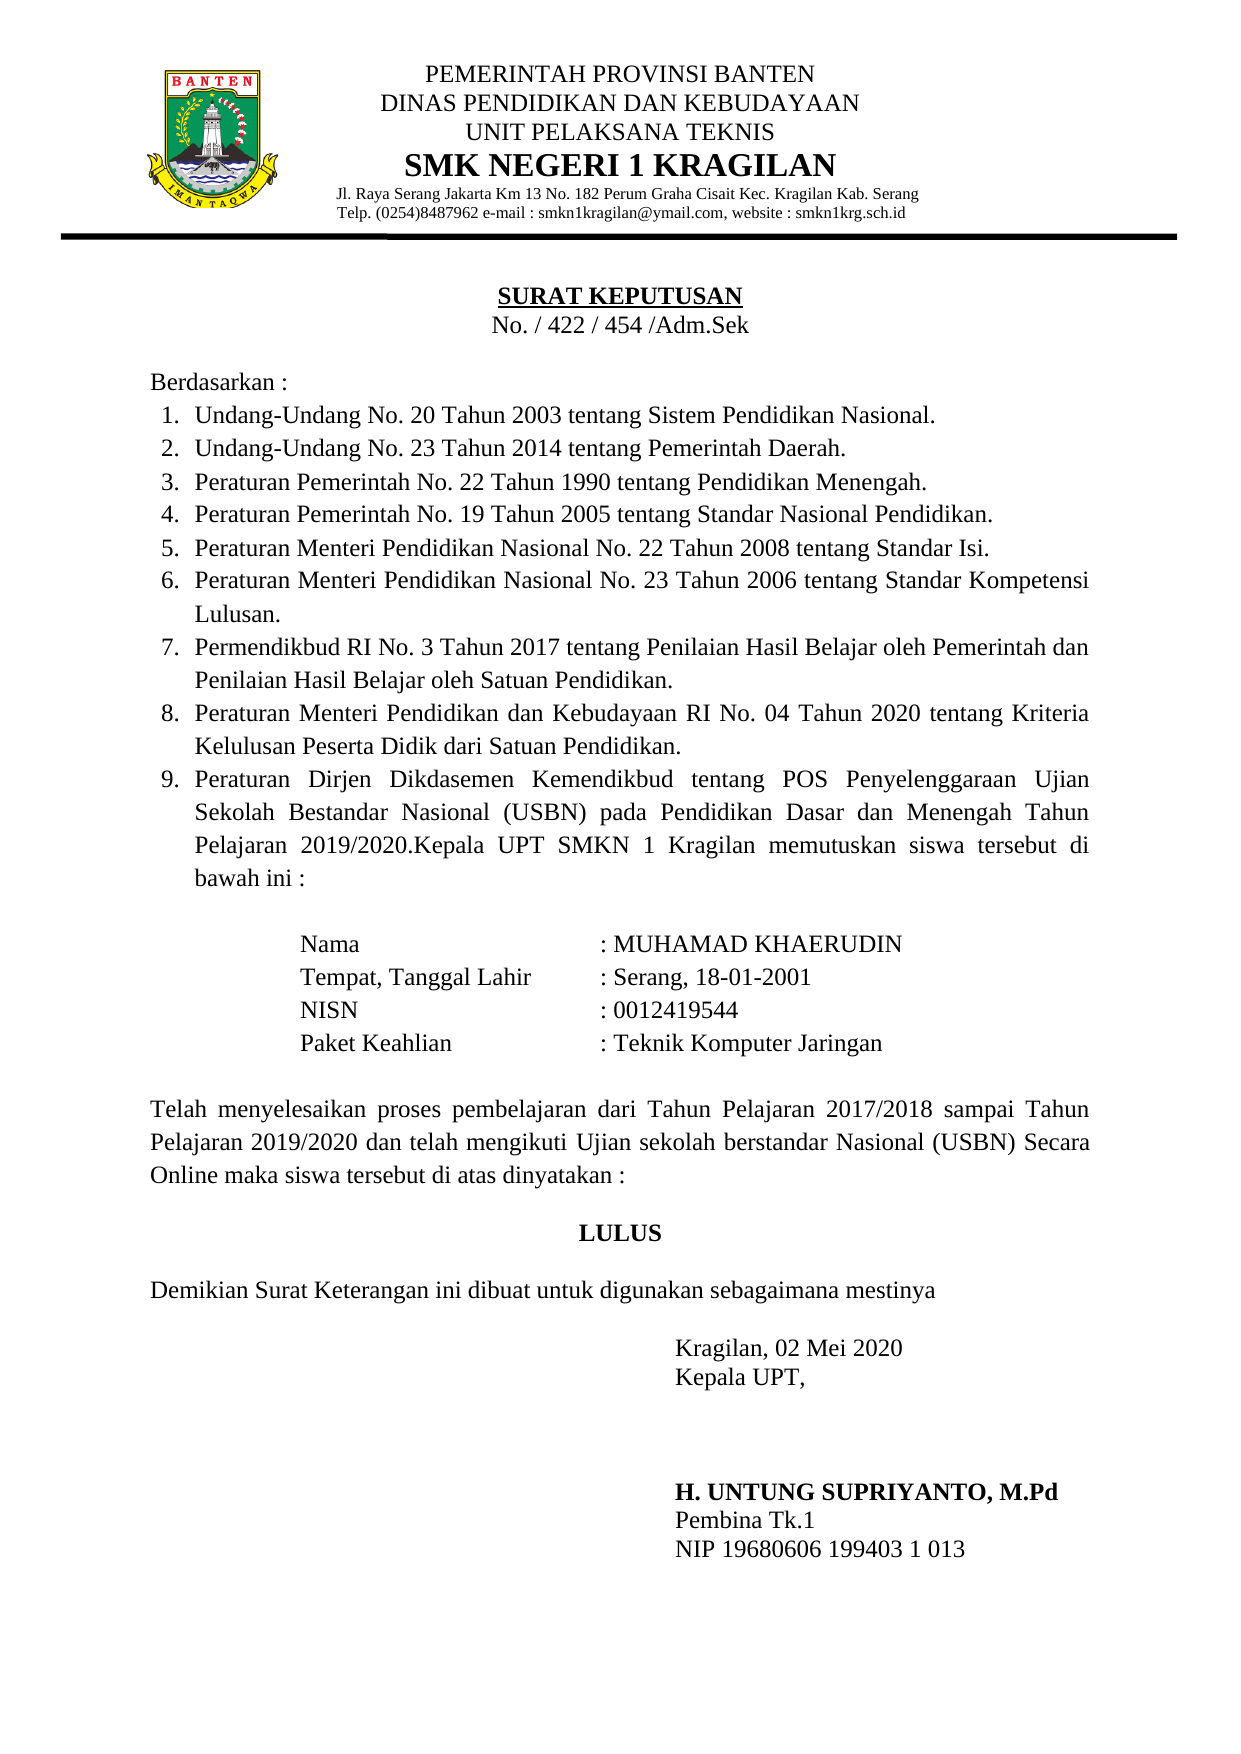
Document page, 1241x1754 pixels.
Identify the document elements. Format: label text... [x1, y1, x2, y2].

text Berdasarkan : [150, 367, 1090, 396]
text H. UNTUNG SUPRIYANTO, M.Pd [150, 1477, 1090, 1506]
list Permendikbud RI No. 3 Tahun 2017 tentang Penilaian Hasil Belajar oleh Pemerintah dan Penilaian Hasil Belajar oleh Satuan Pendidikan. [179, 632, 1090, 693]
list Peraturan Pemerintah No. 22 Tahun 1990 tentang Pendidikan Menengah. [179, 467, 1090, 495]
list Undang-Undang No. 23 Tahun 2014 tentang Pemerintah Daerah. [179, 433, 1090, 462]
text NIP 19680606 199403 1 013 [150, 1534, 1090, 1563]
text Demikian Surat Keterangan ini dibuat untuk digunakan sebagaimana mestinya [150, 1276, 1090, 1304]
list Undang-Undang No. 20 Tahun 2003 tentang Sistem Pendidikan Nasional. [179, 401, 1090, 429]
text SURAT KEPUTUSAN [150, 281, 1090, 310]
list Peraturan Dirjen Dikdasemen Kemendikbud tentang POS Penyelenggaraan Ujian Sekolah Bestandar Nasional (USBN) pada Pendidikan Dasar dan Menengah Tahun Pelajaran 2019/2020.Kepala UPT SMKN 1 Kragilan memutuskan siswa tersebut di bawah ini : [179, 764, 1090, 892]
list Peraturan Menteri Pendidikan Nasional No. 23 Tahun 2006 tentang Standar Kompetensi Lulusan. [179, 566, 1090, 627]
text Pembina Tk.1 [150, 1506, 1090, 1534]
text No. / 422 / 454 /Adm.Sek [150, 310, 1090, 339]
text NISN : 0012419544 [150, 995, 1090, 1024]
text Kepala UPT, [150, 1362, 1090, 1391]
text Kragilan, 02 Mei 2020 [150, 1333, 1090, 1362]
list Peraturan Menteri Pendidikan dan Kebudayaan RI No. 04 Tahun 2020 tentang Kriteria Kelulusan Peserta Didik dari Satuan Pendidikan. [179, 698, 1090, 759]
text Telah menyelesaikan proses pembelajaran dari Tahun Pelajaran 2017/2018 sampai Tahun Pelajaran 2019/2020 dan telah mengikuti Ujian sekolah berstandar Nasional (USBN) Secara Online maka siswa tersebut di atas dinyatakan : [150, 1094, 1090, 1189]
picture [146, 70, 279, 208]
text LULUS [150, 1218, 1090, 1247]
text Paket Keahlian : Teknik Komputer Jaringan [150, 1028, 1090, 1057]
list Peraturan Menteri Pendidikan Nasional No. 22 Tahun 2008 tentang Standar Isi. [179, 533, 1090, 561]
text Tempat, Tanggal Lahir : Serang, 18-01-2001 [150, 962, 1090, 991]
list Peraturan Pemerintah No. 19 Tahun 2005 tentang Standar Nasional Pendidikan. [179, 499, 1090, 528]
text Nama : MUHAMAD KHAERUDIN [150, 929, 1090, 958]
